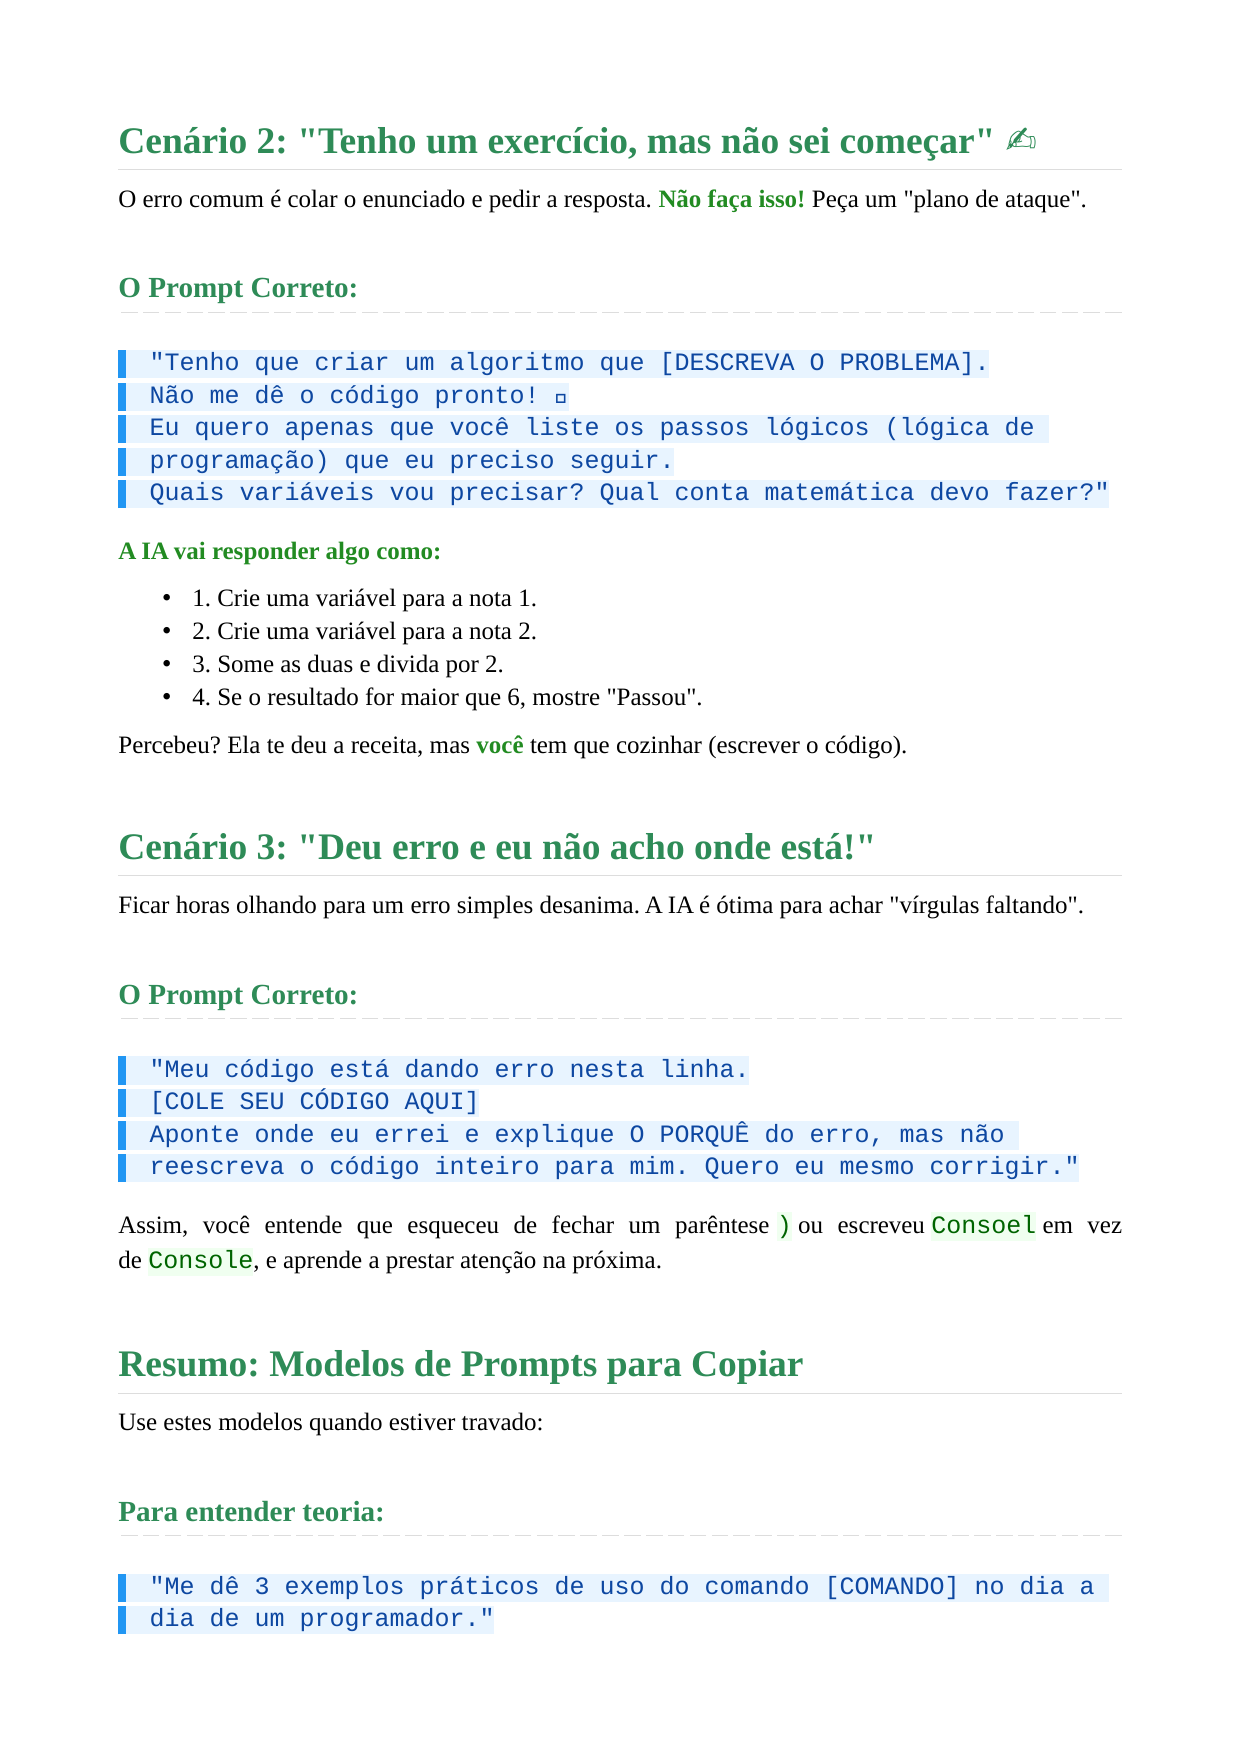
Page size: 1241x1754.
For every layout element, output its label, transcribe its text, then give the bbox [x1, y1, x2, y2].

subtitle Cenário 3: "Deu erro e eu não acho onde está!" 🐞 [118, 824, 1122, 875]
subtitle O Prompt Correto: [118, 977, 1122, 1018]
text O erro comum é colar o enunciado e pedir a resposta. Não faça isso! Peça um "plano de ataque". [118, 184, 1122, 212]
subtitle Cenário 2: "Tenho um exercício, mas não sei começar" ✍️ [118, 118, 1122, 169]
text Ficar horas olhando para um erro simples desanima. A IA é ótima para achar "vírgulas faltando". [118, 890, 1122, 919]
text Percebeu? Ela te deu a receita, mas você tem que cozinhar (escrever o código). [118, 730, 1122, 759]
subtitle Para entender teoria: [118, 1494, 1122, 1536]
subtitle O Prompt Correto: [118, 270, 1122, 312]
list 1. Crie uma variável para a nota 1. [162, 583, 1122, 612]
text "Tenho que criar um algoritmo que [DESCREVA O PROBLEMA]. Não me dê o código pronto! 🚫 Eu quero apenas que você liste os passos lógicos (lógica de programação) que eu preciso seguir. Quais variáveis vou precisar? Qual conta matemática devo fazer?" [118, 350, 1122, 508]
list 3. Some as duas e divida por 2. [162, 649, 1122, 678]
subtitle Resumo: Modelos de Prompts para Copiar [118, 1342, 1122, 1393]
list 4. Se o resultado for maior que 6, mostre "Passou". [162, 682, 1122, 711]
text "Meu código está dando erro nesta linha. [COLE SEU CÓDIGO AQUI] Aponte onde eu errei e explique O PORQUÊ do erro, mas não reescreva o código inteiro para mim. Quero eu mesmo corrigir." [118, 1056, 1122, 1182]
text A IA vai responder algo como: [118, 536, 1122, 564]
text Use estes modelos quando estiver travado: [118, 1407, 1122, 1436]
text Assim, você entende que esqueceu de fechar um parêntese ) ou escreveu Consoel em vez de Console, e aprende a prestar atenção na próxima. [118, 1210, 1122, 1276]
list 2. Crie uma variável para a nota 2. [162, 616, 1122, 645]
text "Me dê 3 exemplos práticos de uso do comando [COMANDO] no dia a dia de um programador." [118, 1573, 1122, 1634]
